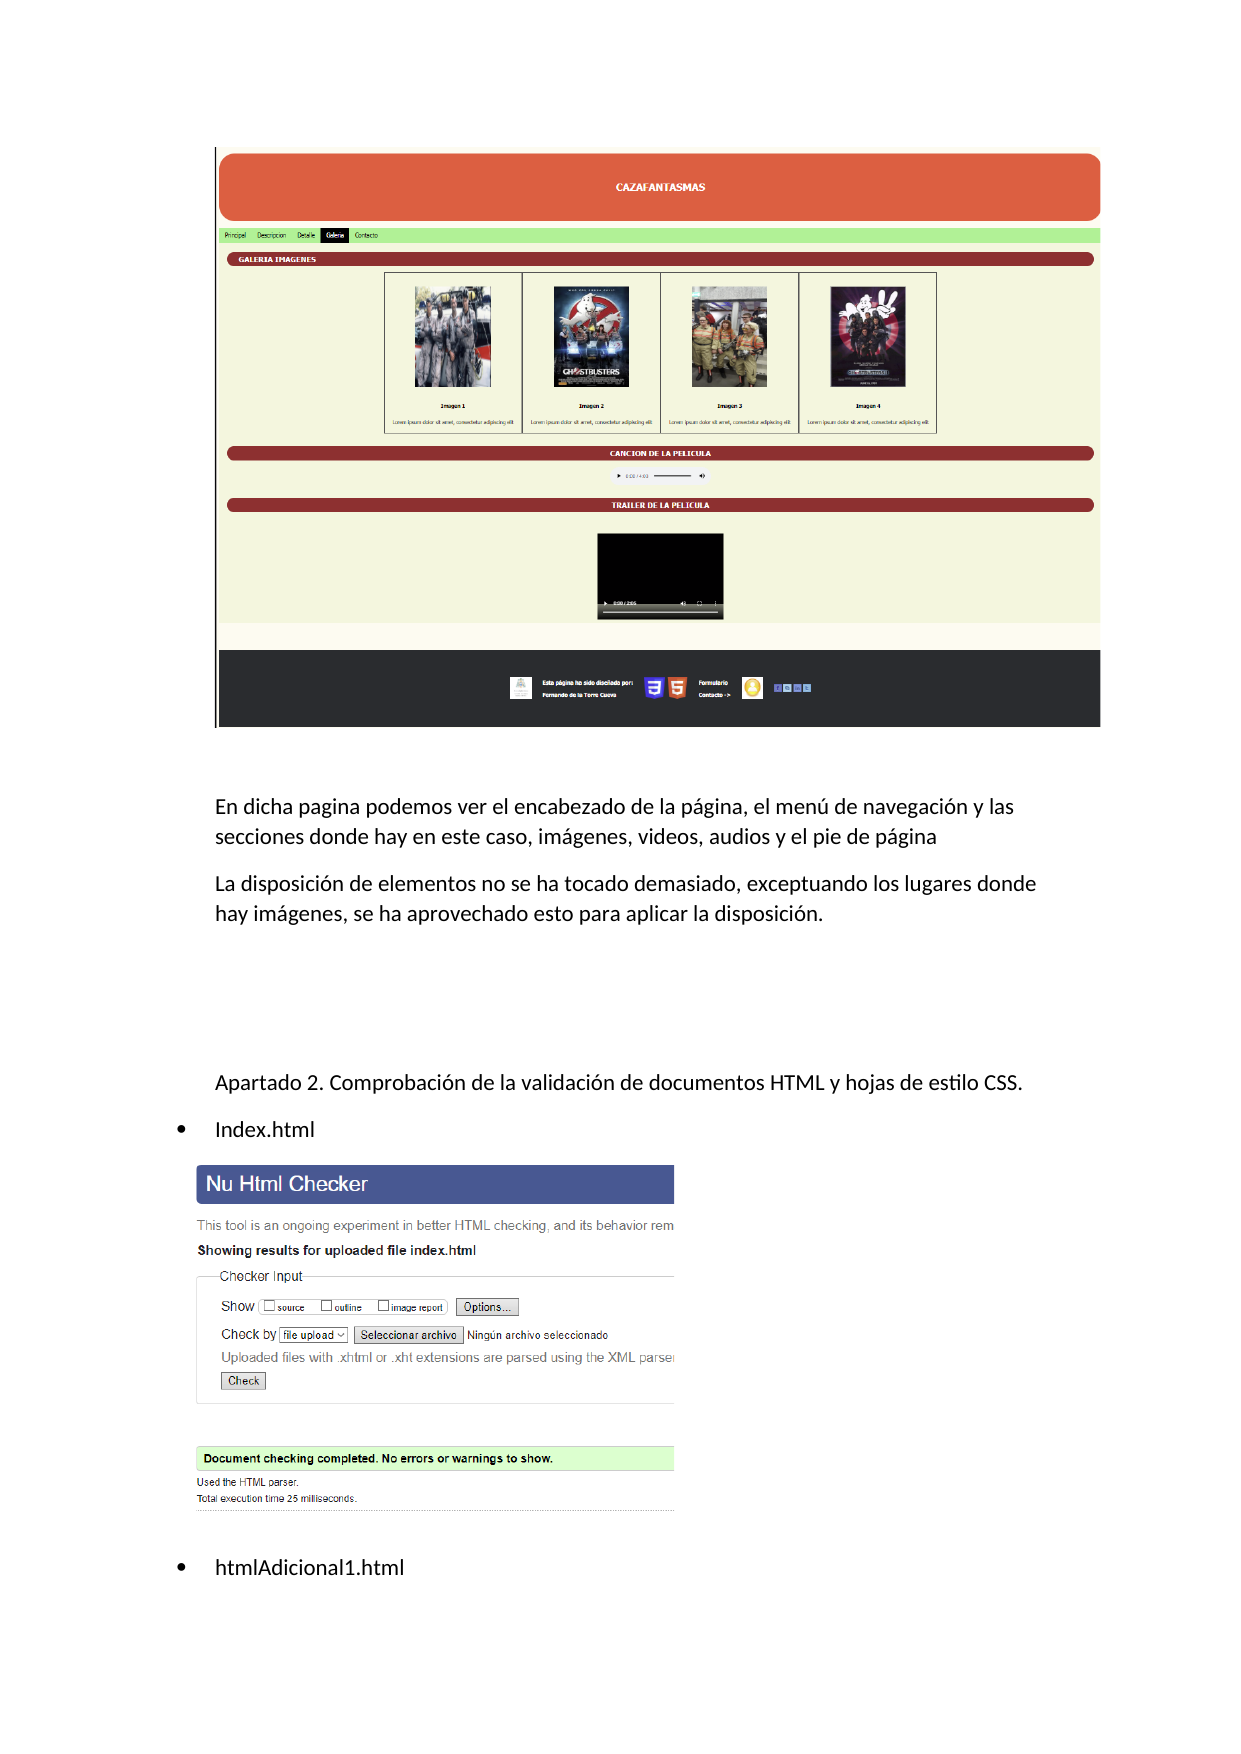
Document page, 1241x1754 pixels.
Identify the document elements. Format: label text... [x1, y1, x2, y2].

list Apartado 2. Comprobación de la validación de documentos HTML y hojas de estilo CSS. [215, 1068, 1063, 1096]
list Index.html [177, 1115, 1063, 1143]
list La disposición de elementos no se ha tocado demasiado, exceptuando los lugares donde hay imágenes, se ha aprovechado esto para aplicar la disposición. [215, 869, 1063, 957]
list htmlAdicional1.html [177, 1553, 1063, 1581]
list En dicha pagina podemos ver el encabezado de la página, el menú de navegación y las secciones donde hay en este caso, imágenes, videos, audios y el pie de página [215, 792, 1063, 850]
